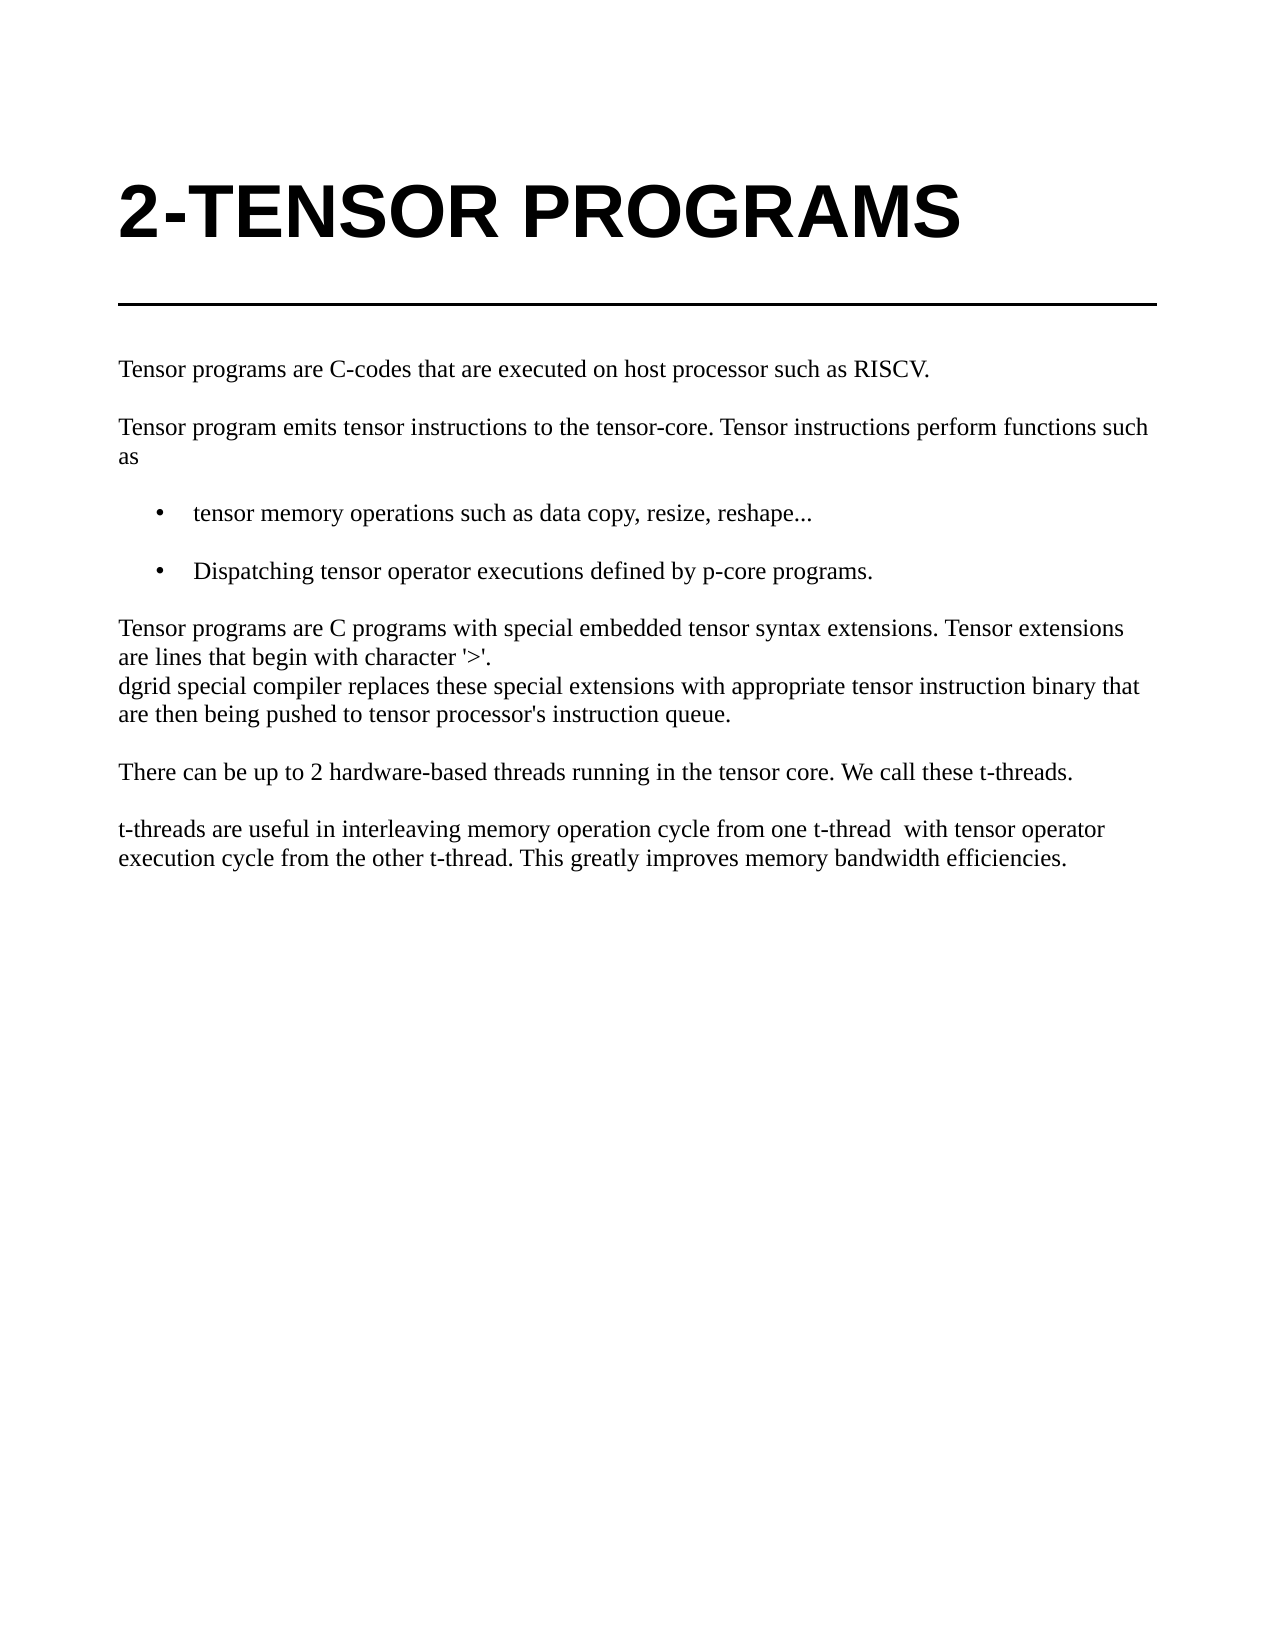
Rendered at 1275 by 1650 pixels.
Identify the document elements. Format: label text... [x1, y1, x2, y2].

text There can be up to 2 hardware-based threads running in the tensor core. We call these t-threads. [118, 757, 1157, 786]
text Tensor programs are C-codes that are executed on host processor such as RISCV. [118, 354, 1157, 383]
text Tensor programs are C programs with special embedded tensor syntax extensions. Tensor extensions are lines that begin with character '>'. [118, 613, 1157, 671]
text t-threads are useful in interleaving memory operation cycle from one t-thread with tensor operator execution cycle from the other t-thread. This greatly improves memory bandwidth efficiencies. [118, 814, 1157, 872]
text Tensor program emits tensor instructions to the tensor-core. Tensor instructions perform functions such as [118, 412, 1157, 469]
list Dispatching tensor operator executions defined by p-core programs. [156, 556, 1157, 584]
list tensor memory operations such as data copy, resize, reshape... [156, 498, 1157, 527]
subtitle -TENSOR PROGRAMS [118, 167, 1157, 253]
text dgrid special compiler replaces these special extensions with appropriate tensor instruction binary that are then being pushed to tensor processor's instruction queue. [118, 671, 1157, 728]
